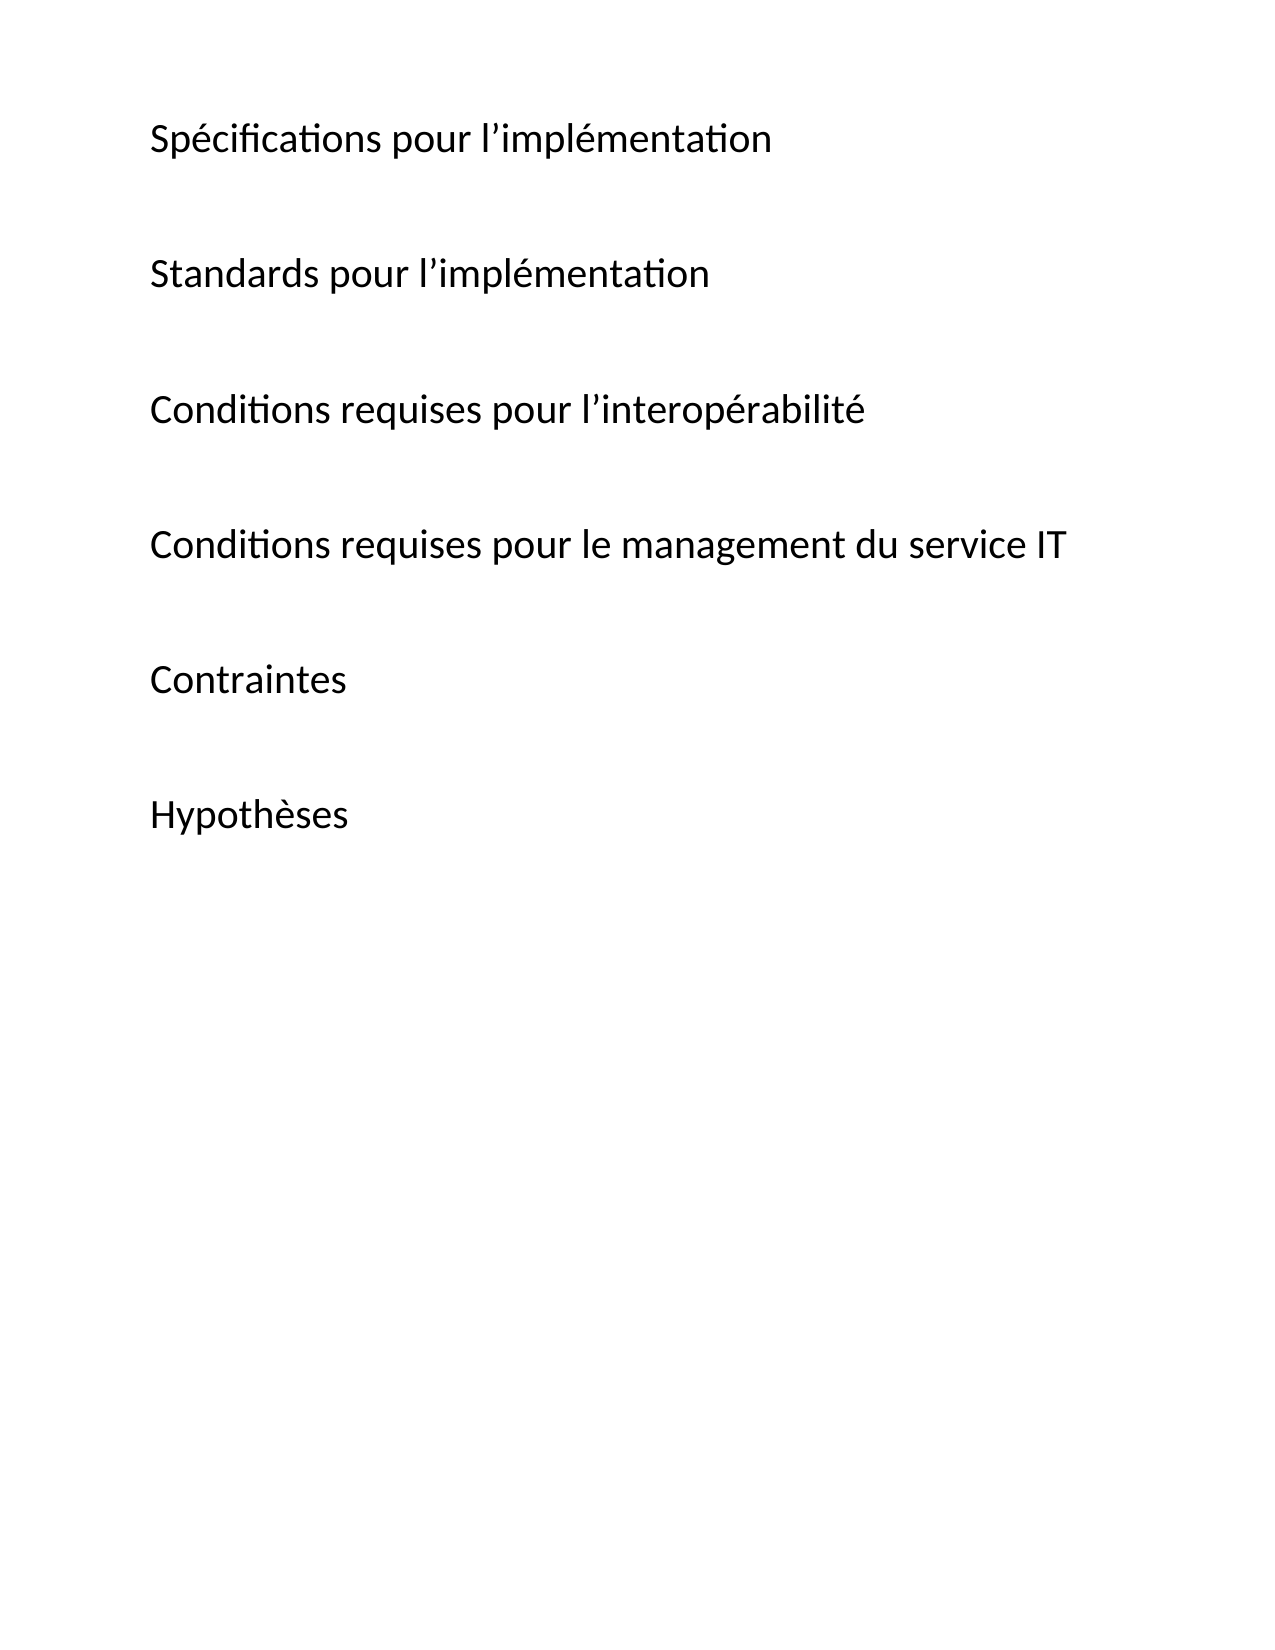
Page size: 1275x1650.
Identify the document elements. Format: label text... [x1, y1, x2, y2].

subtitle Standards pour l’implémentation [150, 247, 1125, 298]
subtitle Contraintes [150, 653, 1125, 704]
subtitle Conditions requises pour l’interopérabilité [150, 383, 1125, 433]
subtitle Spécifications pour l’implémentation [150, 112, 1125, 163]
subtitle Hypothèses [150, 788, 1125, 839]
subtitle Conditions requises pour le management du service IT [150, 518, 1125, 569]
